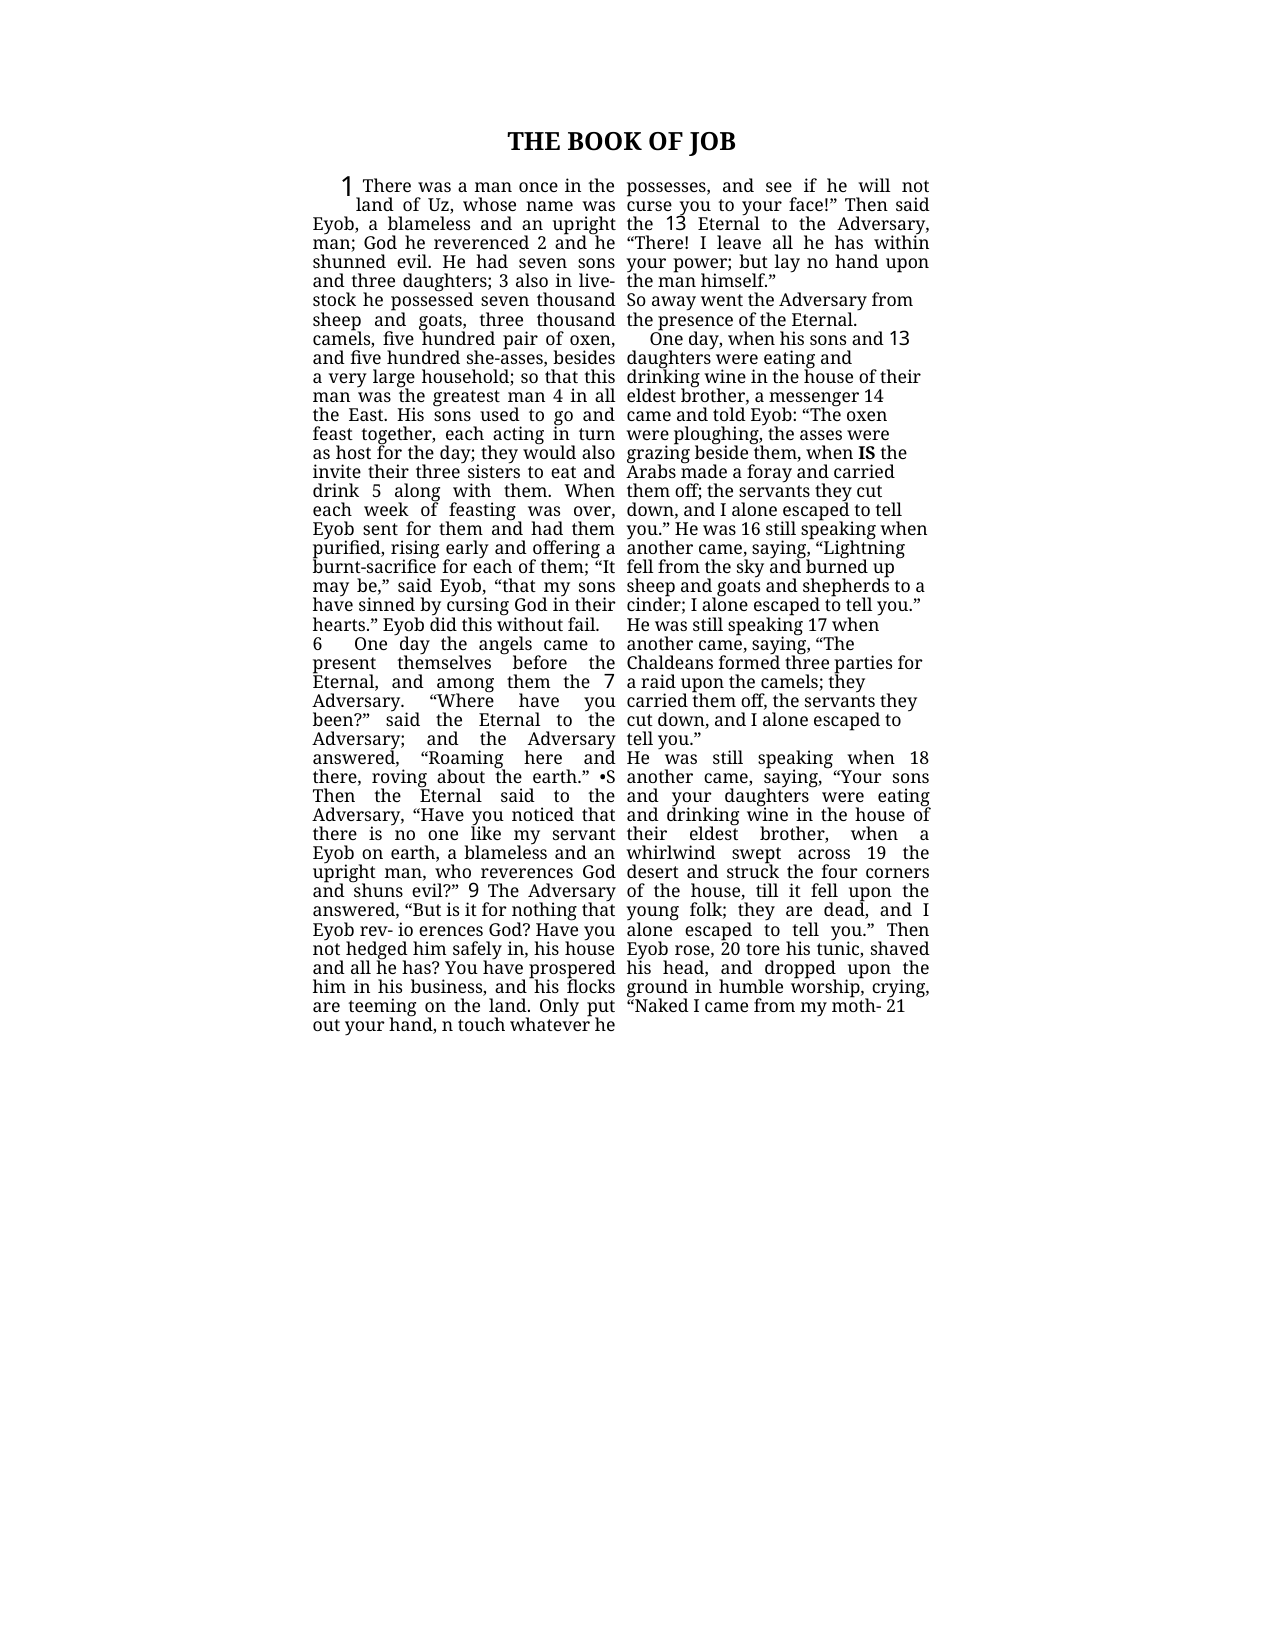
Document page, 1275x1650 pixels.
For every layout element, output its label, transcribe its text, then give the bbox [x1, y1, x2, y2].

text 1 There was a man once in the land of Uz, whose name was Eyob, a blameless and an up­right man; God he reverenced 2 and he shunned evil. He had seven sons and three daughters; 3 also in live-stock he possessed seven thousand sheep and goats, three thousand camels, five hundred pair of oxen, and five hundred she-asses, besides a very large household; so that this man was the greatest man 4 in all the East. His sons used to go and feast together, each acting in turn as host for the day; they would also invite their three sisters to eat and drink 5 along with them. When each week of feasting was over, Eyob sent for them and had them purified, rising early and offer­ing a burnt-sacrifice for each of them; “It may be,” said Eyob, “that my sons have sinned by cursing God in their hearts.” Eyob did this without fail. [312, 177, 616, 635]
list possesses, and see if he will not curse you to your face!” Then said the 13 Eternal to the Adversary, “There! I leave all he has within your power; but lay no hand upon the man himself.” [626, 177, 930, 292]
text He was still speaking when 18 another came, saying, “Your sons and your daughters were eating and drinking wine in the house of their eldest brother, when a whirlwind swept across 19 the desert and struck the four corners of the house, till it fell upon the young folk; they are dead, and I alone escaped to tell you.” Then Eyob rose, 20 tore his tunic, shaved his head, and dropped upon the ground in humble worship, crying, “Naked I came from my moth- 21 [626, 749, 930, 1016]
list One day the angels came to present themselves before the Eternal, and among them the 7 Adversary. “Where have you been?” said the Eternal to the Adversary; and the Adversary answered, “Roaming here and there, roving about the earth.” •S Then the Eternal said to the Adversary, “Have you noticed that there is no one like my serv­ant Eyob on earth, a blameless and an upright man, who rever­ences God and shuns evil?” 9 The Adversary answered, “But is it for nothing that Eyob rev- io erences God? Have you not hedged him safely in, his house and all he has? You have pros­pered him in his business, and his flocks are teeming on the land. Only put out your hand, n touch whatever he [312, 635, 616, 1035]
text So away went the Adversary from the presence of the Eternal. [626, 292, 930, 330]
text One day, when his sons and 13 daughters were eating and drinking wine in the house of their eldest brother, a messenger 14 came and told Eyob: “The oxen were ploughing, the asses were grazing beside them, when IS the Arabs made a foray and carried them off; the servants they cut down, and I alone es­caped to tell you.” He was 16 still speaking when another came, saying, “Lightning fell from the sky and burned up sheep and goats and shepherds to a cinder; I alone escaped to tell you.” He was still speaking 17 when another came, saying, “The Chaldeans formed three parties for a raid upon the camels; they carried them off, the servants they cut down, and I alone escaped to tell you.” [626, 330, 930, 749]
text THE BOOK OF JOB [312, 130, 931, 155]
